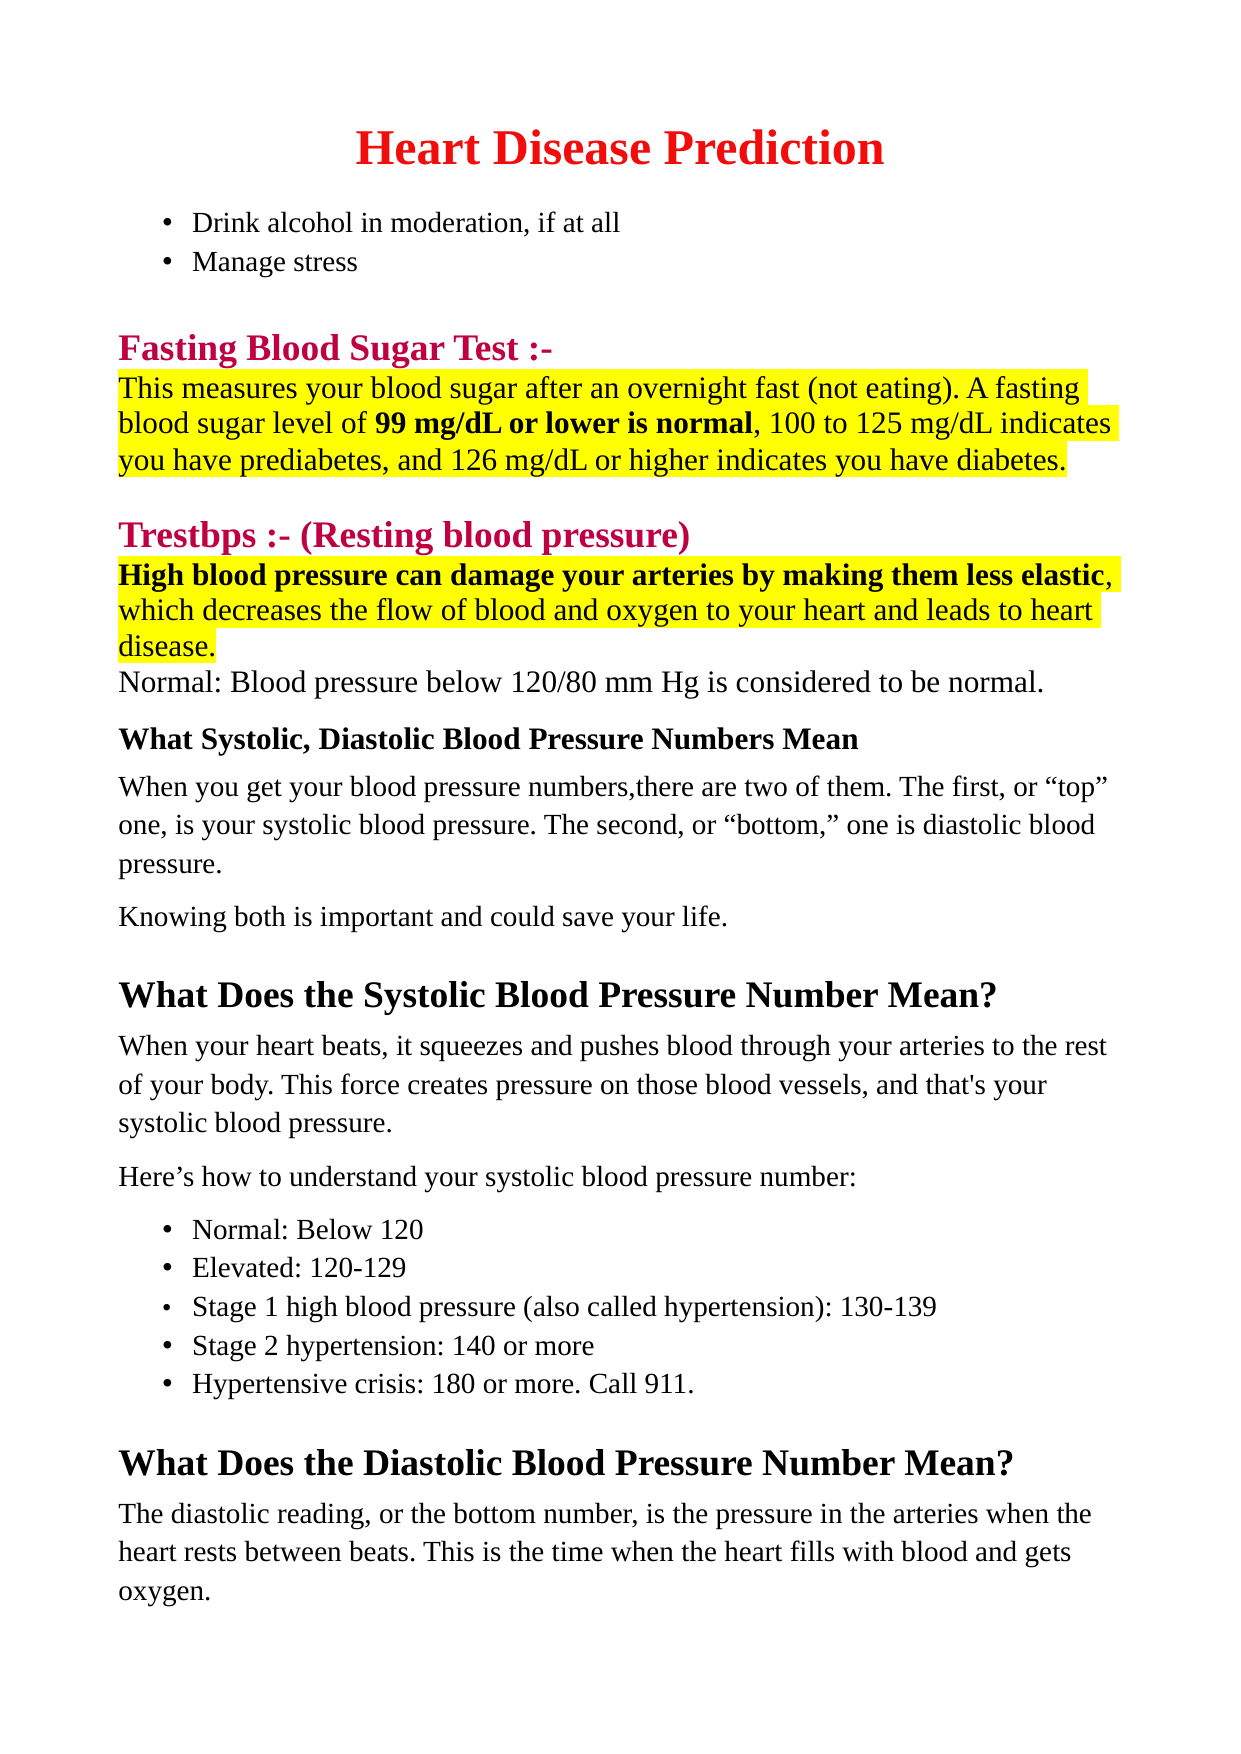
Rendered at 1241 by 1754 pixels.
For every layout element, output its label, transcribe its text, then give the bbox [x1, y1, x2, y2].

subtitle What Systolic, Diastolic Blood Pressure Numbers Mean [118, 720, 1122, 756]
list Hypertensive crisis: 180 or more. Call 911. [162, 1366, 1122, 1400]
text When your heart beats, it squeezes and pushes blood through your arteries to the rest of your body. This force creates pressure on those blood vessels, and that's your systolic blood pressure. [118, 1028, 1122, 1139]
list Normal: Below 120 [162, 1212, 1122, 1246]
text Trestbps :- (Resting blood pressure) [118, 513, 1122, 556]
text Knowing both is important and could save your life. [118, 899, 1122, 932]
text When you get your blood pressure numbers,there are two of them. The first, or “top” one, is your systolic blood pressure. The second, or “bottom,” one is diastolic blood pressure. [118, 769, 1122, 879]
text High blood pressure can damage your arteries by making them less elastic, which decreases the flow of blood and oxygen to your heart and leads to heart disease. [118, 556, 1122, 663]
list Stage 1 high blood pressure (also called hypertension): 130-139 [162, 1289, 1122, 1323]
subtitle What Does the Systolic Blood Pressure Number Mean? [118, 973, 1122, 1016]
list Stage 2 hypertension: 140 or more [162, 1328, 1122, 1361]
list Manage stress [162, 244, 1122, 277]
text Normal: Blood pressure below 120/80 mm Hg is considered to be normal. [118, 663, 1122, 699]
text The diastolic reading, or the bottom number, is the pressure in the arteries when the heart rests between beats. This is the time when the heart fills with blood and gets oxygen. [118, 1496, 1122, 1607]
text Here’s how to understand your systolic blood pressure number: [118, 1159, 1122, 1192]
text This measures your blood sugar after an overnight fast (not eating). A fasting blood sugar level of 99 mg/dL or lower is normal, 100 to 125 mg/dL indicates you have prediabetes, and 126 mg/dL or higher indicates you have diabetes. [118, 369, 1122, 477]
list Drink alcohol in moderation, if at all [162, 205, 1122, 239]
subtitle What Does the Diastolic Blood Pressure Number Mean? [118, 1440, 1122, 1483]
text Fasting Blood Sugar Test :- [118, 326, 1122, 369]
list Elevated: 120-129 [162, 1251, 1122, 1284]
